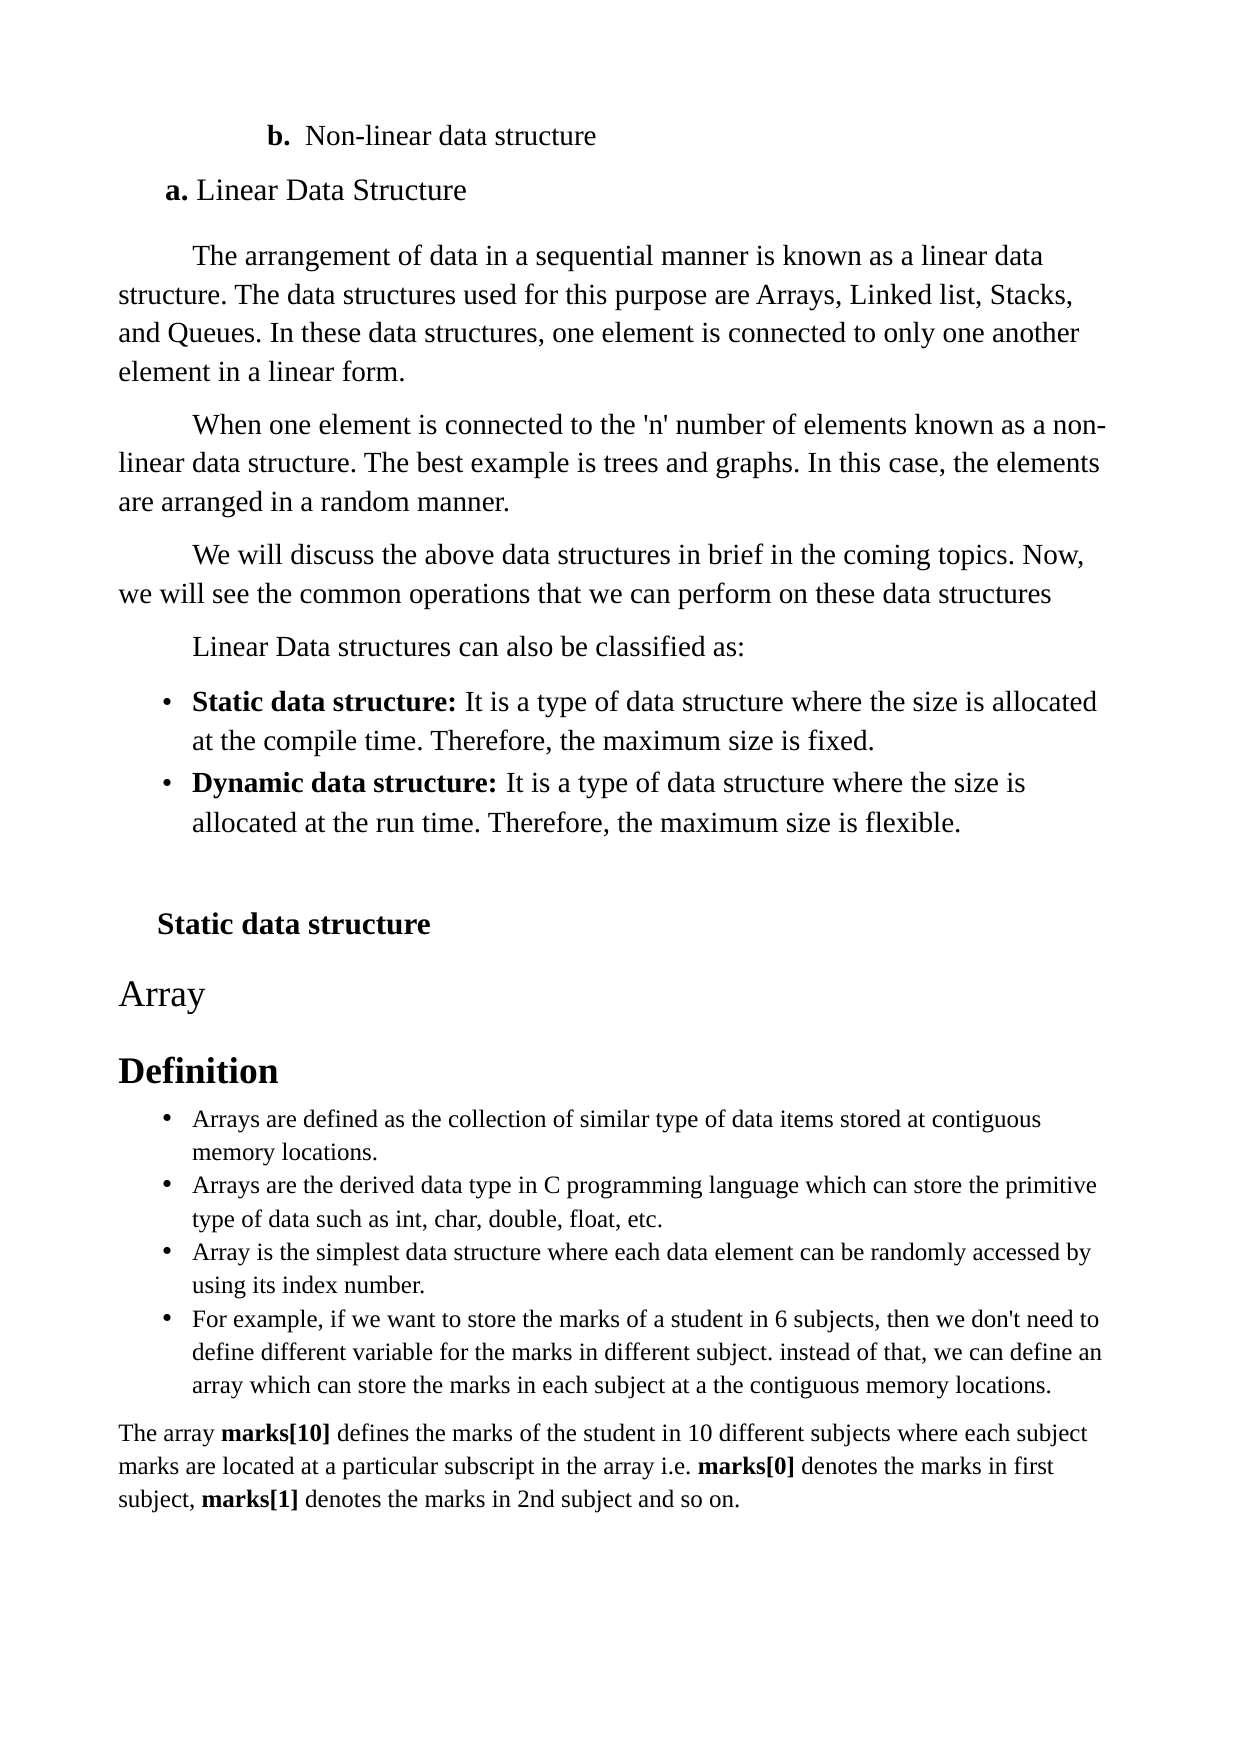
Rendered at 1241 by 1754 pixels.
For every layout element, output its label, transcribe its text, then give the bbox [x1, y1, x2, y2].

text The array marks[10] defines the marks of the student in 10 different subjects where each subject marks are located at a particular subscript in the array i.e. marks[0] denotes the marks in first subject, marks[1] denotes the marks in 2nd subject and so on. [118, 1418, 1122, 1513]
list Arrays are the derived data type in C programming language which can store the primitive type of data such as int, char, double, float, etc. [162, 1171, 1122, 1233]
subtitle Array [118, 972, 1122, 1015]
text a. Linear Data Structure [118, 171, 1122, 207]
list For example, if we want to store the marks of a student in 6 subjects, then we don't need to define different variable for the marks in different subject. instead of that, we can define an array which can store the marks in each subject at a the contiguous memory locations. [162, 1304, 1122, 1399]
text The arrangement of data in a sequential manner is known as a linear data structure. The data structures used for this purpose are Arrays, Linked list, Stacks, and Queues. In these data structures, one element is connected to only one another element in a linear form. [118, 238, 1122, 387]
text Linear Data structures can also be classified as: [118, 629, 1122, 662]
text When one element is connected to the 'n' number of elements known as a non-linear data structure. The best example is trees and graphs. In this case, the elements are arranged in a random manner. [118, 407, 1122, 518]
list Arrays are defined as the collection of similar type of data items stored at contiguous memory locations. [162, 1104, 1122, 1166]
subtitle Definition [118, 1048, 1122, 1091]
list Dynamic data structure: It is a type of data structure where the size is allocated at the run time. Therefore, the maximum size is flexible. [162, 762, 1122, 838]
list b. Non-linear data structure [237, 118, 1122, 152]
text We will discuss the above data structures in brief in the coming topics. Now, we will see the common operations that we can perform on these data structures [118, 537, 1122, 609]
text Static data structure [118, 906, 1122, 942]
list Array is the simplest data structure where each data element can be randomly accessed by using its index number. [162, 1237, 1122, 1299]
list Static data structure: It is a type of data structure where the size is allocated at the compile time. Therefore, the maximum size is fixed. [162, 682, 1122, 757]
